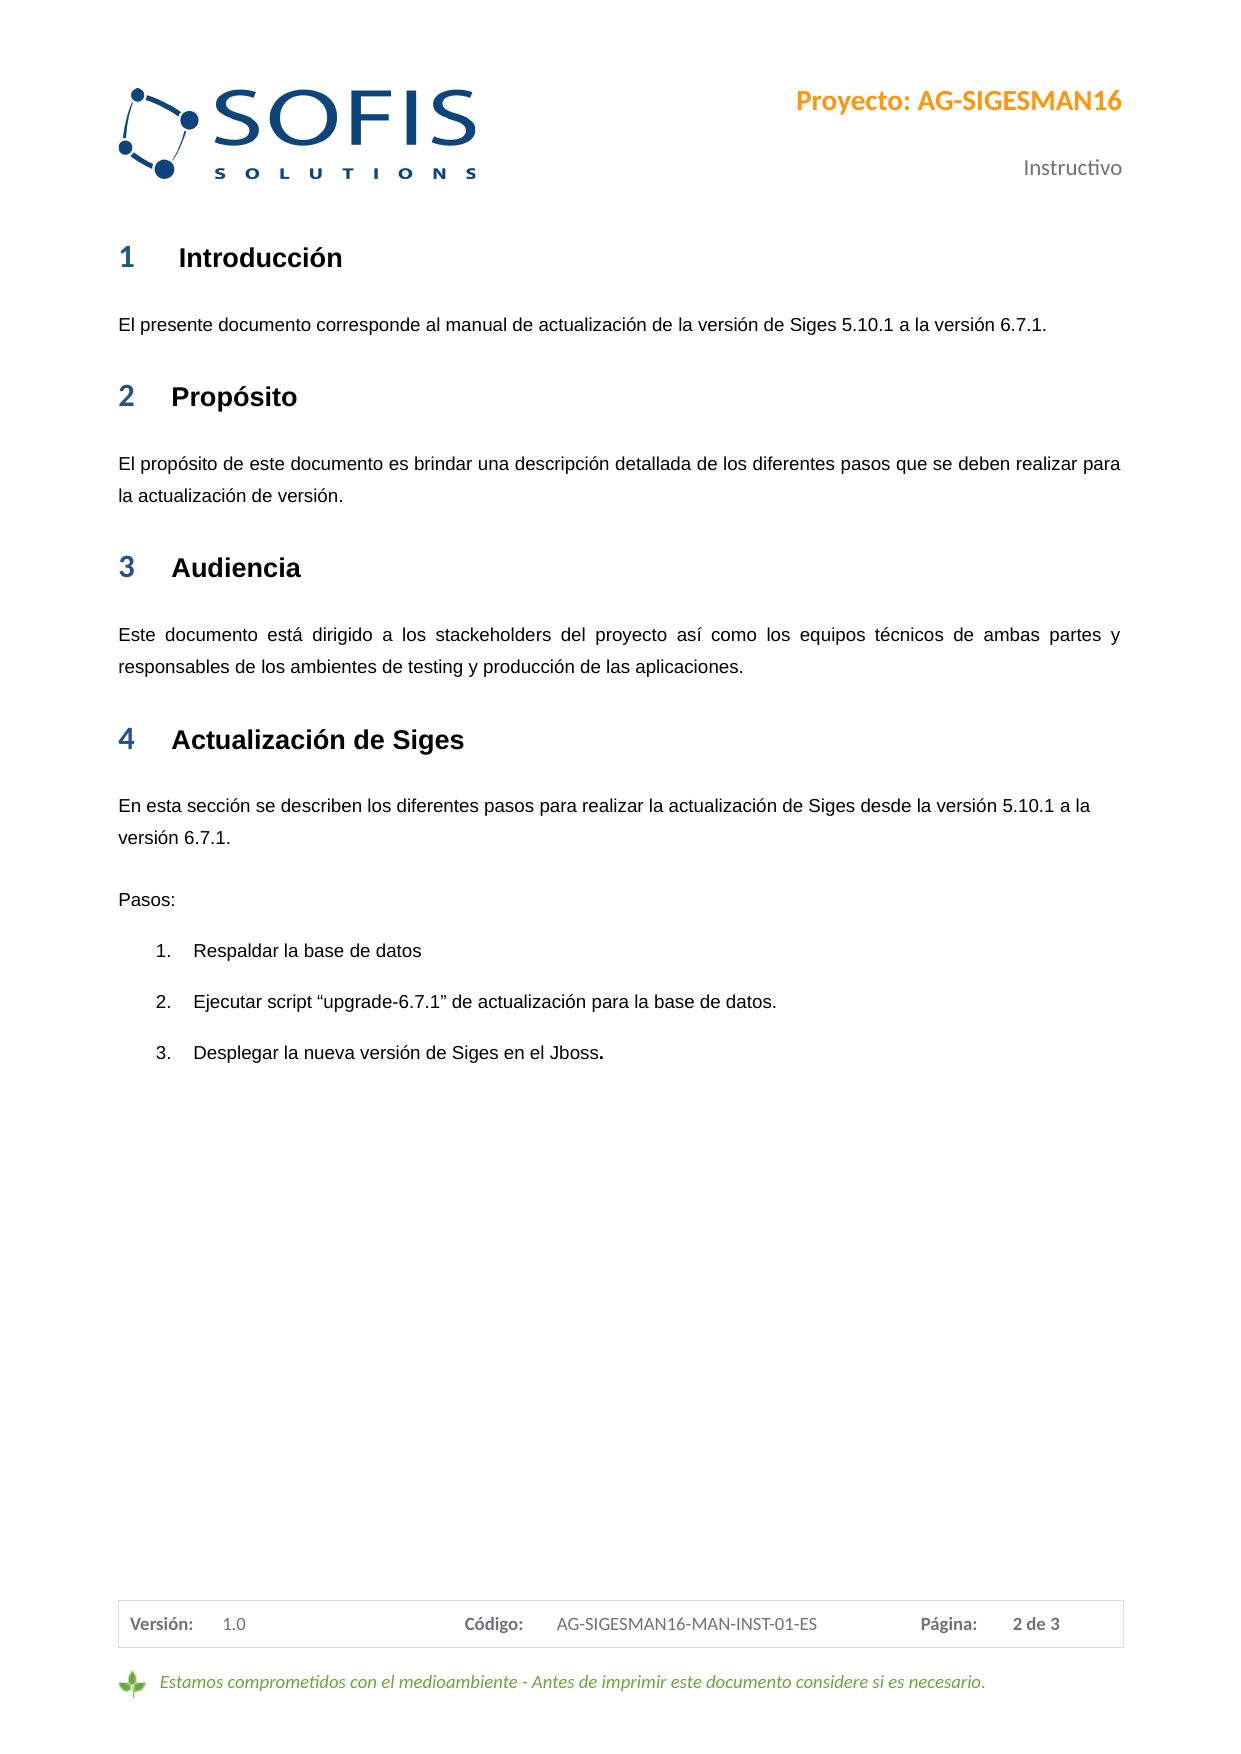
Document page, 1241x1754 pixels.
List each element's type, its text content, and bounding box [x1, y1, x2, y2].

subtitle Propósito [118, 375, 1122, 415]
picture [118, 88, 476, 179]
text Pasos: [118, 889, 1122, 910]
list Respaldar la base de datos [156, 940, 1122, 961]
subtitle Introducción [118, 236, 1122, 276]
text En esta sección se describen los diferentes pasos para realizar la actualización de Siges desde la versión 5.10.1 a la versión 6.7.1. [118, 795, 1122, 849]
subtitle Actualización de Siges [118, 718, 1122, 757]
list Desplegar la nueva versión de Siges en el Jboss. [156, 1042, 1122, 1063]
subtitle Audiencia [118, 546, 1122, 586]
picture [118, 1670, 148, 1698]
text El presente documento corresponde al manual de actualización de la versión de Siges 5.10.1 a la versión 6.7.1. [118, 313, 1122, 335]
text Este documento está dirigido a los stackeholders del proyecto así como los equipos técnicos de ambas partes y responsables de los ambientes de testing y producción de las aplicaciones. [118, 623, 1122, 677]
text El propósito de este documento es brindar una descripción detallada de los diferentes pasos que se deben realizar para la actualización de versión. [118, 452, 1122, 506]
list Ejecutar script “upgrade-6.7.1” de actualización para la base de datos. [156, 991, 1122, 1012]
